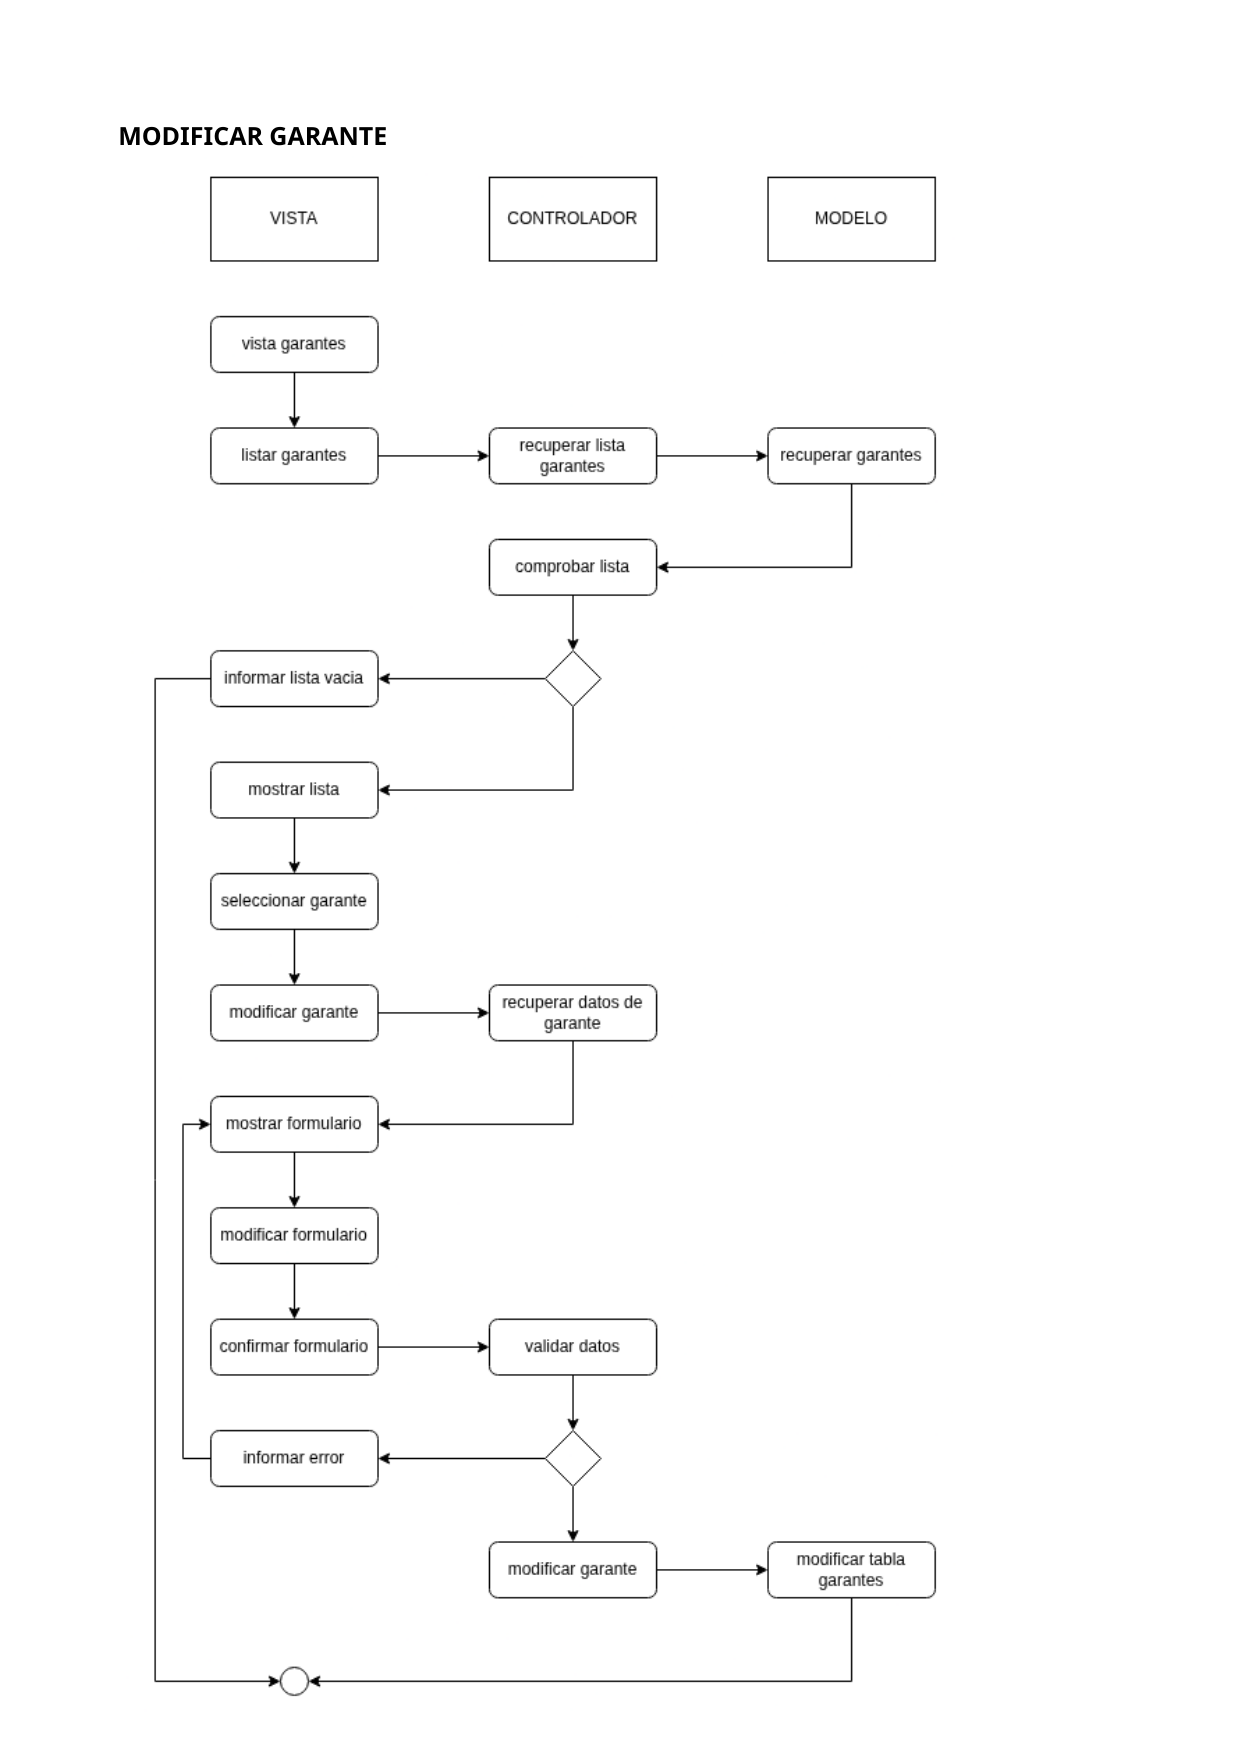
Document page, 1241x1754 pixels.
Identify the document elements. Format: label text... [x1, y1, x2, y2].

picture [124, 156, 957, 1717]
text MODIFICAR GARANTE [118, 118, 1122, 152]
